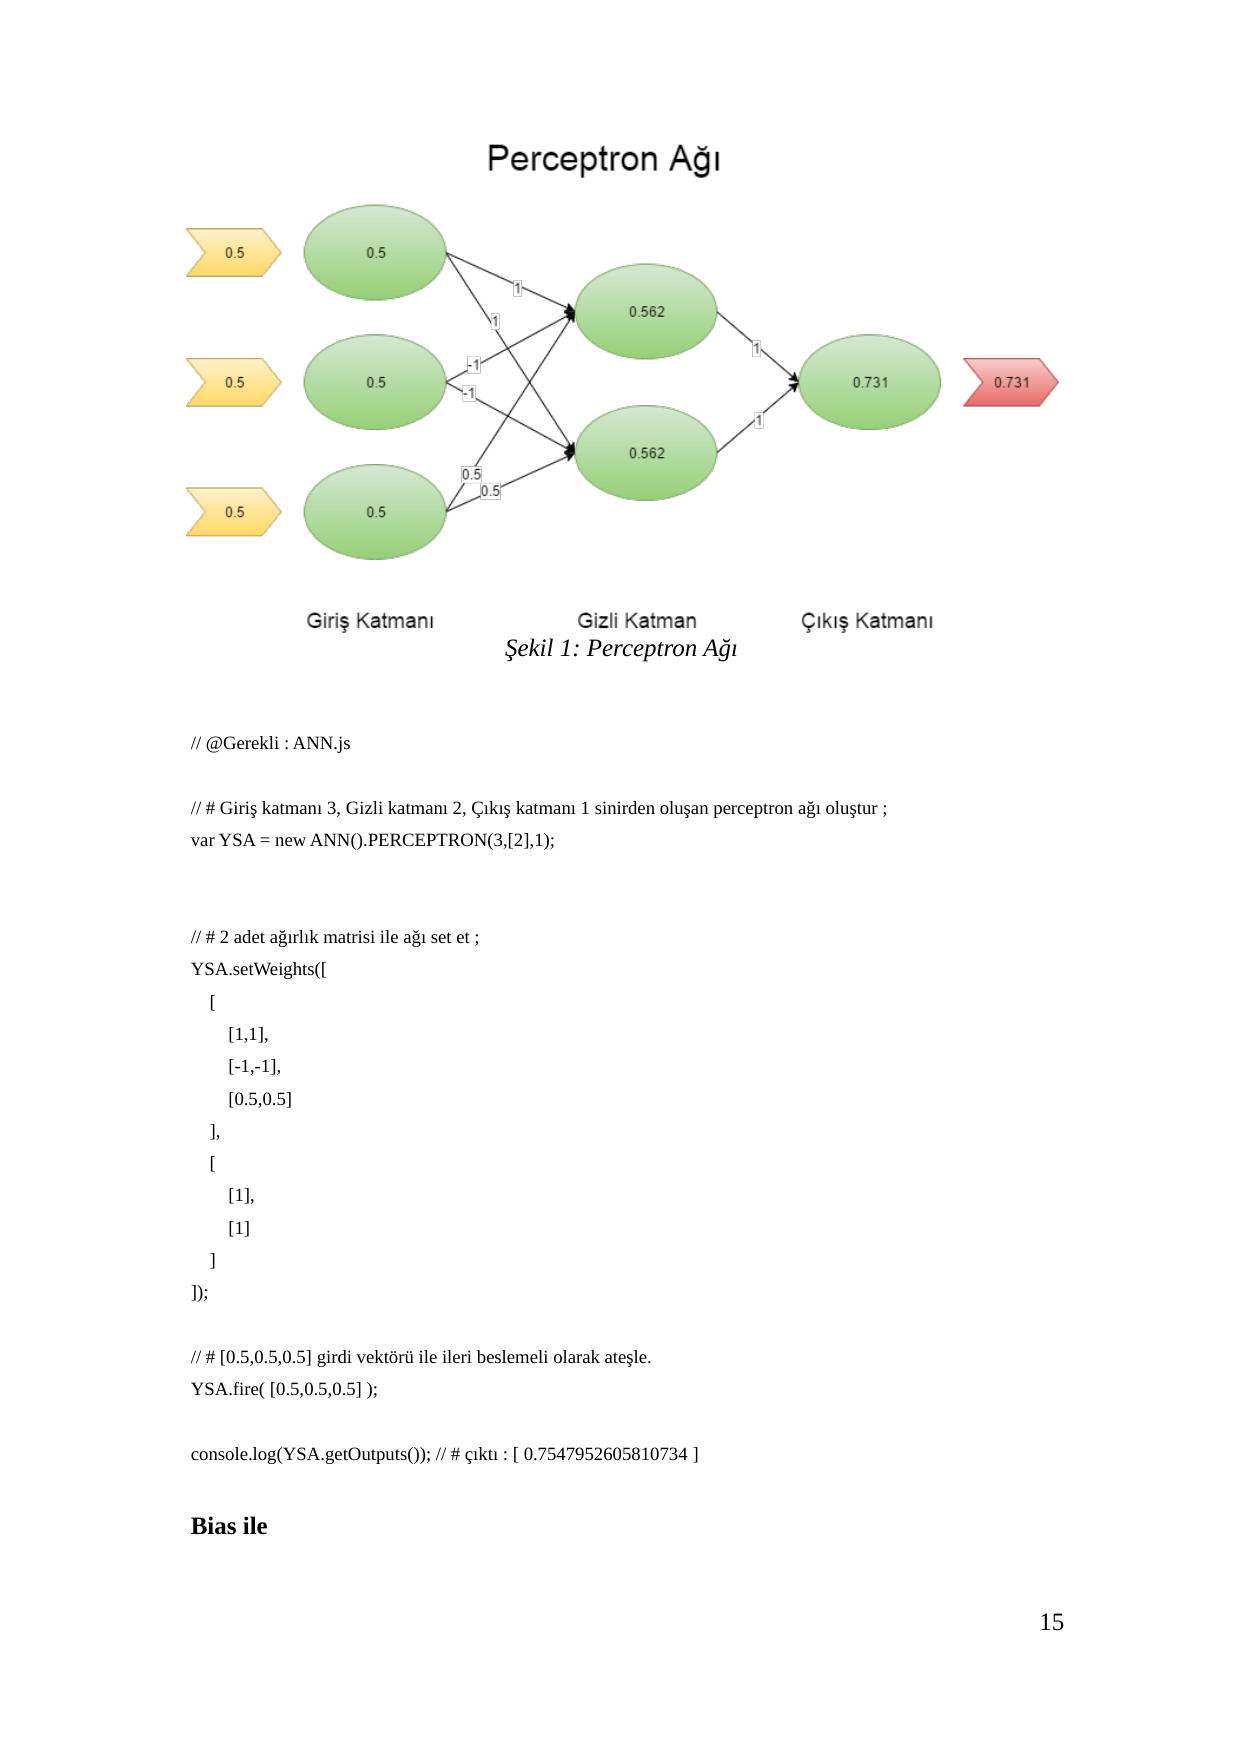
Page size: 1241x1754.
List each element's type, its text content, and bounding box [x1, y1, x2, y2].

text ]); [191, 1281, 1064, 1303]
text [1,1], [191, 1023, 1064, 1044]
text // # Giriş katmanı 3, Gizli katmanı 2, Çıkış katmanı 1 sinirden oluşan perceptron ağı oluştur ; [191, 797, 1064, 818]
text [ [191, 1152, 1064, 1174]
text // @Gerekli : ANN.js [191, 732, 1064, 754]
text // # 2 adet ağırlık matrisi ile ağı set et ; [191, 926, 1064, 948]
text YSA.fire( [0.5,0.5,0.5] ); [191, 1378, 1064, 1400]
text [1] [191, 1217, 1064, 1238]
text Şekil 1: Perceptron Ağı [186, 134, 1059, 662]
text // # [0.5,0.5,0.5] girdi vektörü ile ileri beslemeli olarak ateşle. [191, 1346, 1064, 1367]
text [1], [191, 1184, 1064, 1206]
text ] [191, 1249, 1064, 1271]
text ], [191, 1120, 1064, 1141]
text [0.5,0.5] [191, 1087, 1064, 1109]
text Bias ile [191, 1511, 1064, 1540]
text [-1,-1], [191, 1055, 1064, 1077]
text YSA.setWeights([ [191, 958, 1064, 980]
text [ [191, 991, 1064, 1012]
text var YSA = new ANN().PERCEPTRON(3,[2],1); [191, 829, 1064, 851]
text console.log(YSA.getOutputs()); // # çıktı : [ 0.7547952605810734 ] [191, 1443, 1064, 1464]
